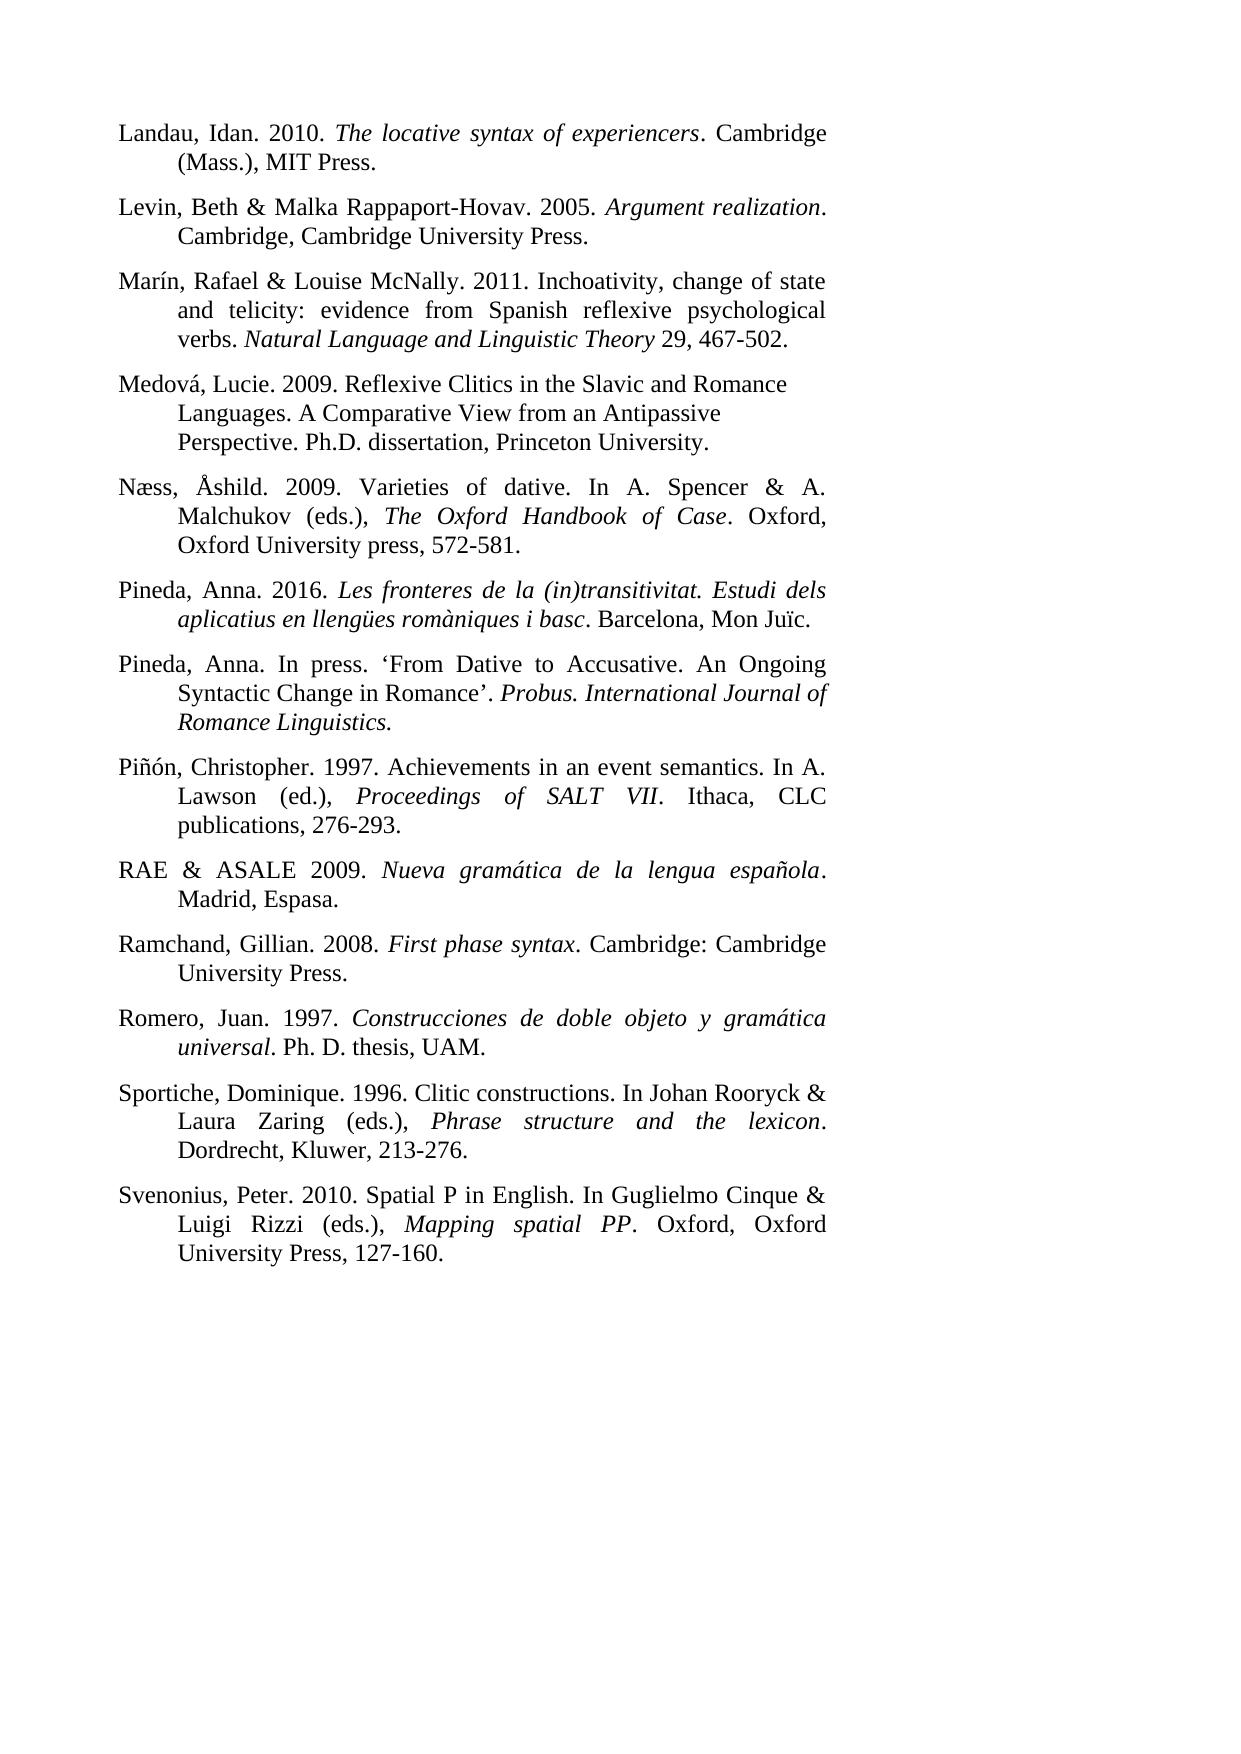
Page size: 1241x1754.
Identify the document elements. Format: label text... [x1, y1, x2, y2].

text Levin, Beth & Malka Rappaport-Hovav. 2005. Argument realization. Cambridge, Cambridge University Press. [118, 192, 827, 250]
text Pineda, Anna. 2016. Les fronteres de la (in)transitivitat. Estudi dels aplicatius en llengües romàniques i basc. Barcelona, Mon Juïc. [118, 575, 827, 633]
text RAE & ASALE 2009. Nueva gramática de la lengua española. Madrid, Espasa. [118, 855, 827, 913]
text Marín, Rafael & Louise McNally. 2011. Inchoativity, change of state and telicity: evidence from Spanish reflexive psychological verbs. Natural Language and Linguistic Theory 29, 467-502. [118, 266, 827, 353]
text Romero, Juan. 1997. Construcciones de doble objeto y gramática universal. Ph. D. thesis, UAM. [118, 1003, 827, 1061]
text Sportiche, Dominique. 1996. Clitic constructions. In Johan Rooryck & Laura Zaring (eds.), Phrase structure and the lexicon. Dordrecht, Kluwer, 213-276. [118, 1078, 827, 1164]
text Pineda, Anna. In press. ‘From Dative to Accusative. An Ongoing Syntactic Change in Romance’. Probus. International Journal of Romance Linguistics. [118, 649, 827, 736]
text Ramchand, Gillian. 2008. First phase syntax. Cambridge: Cambridge University Press. [118, 929, 827, 987]
text Piñón, Christopher. 1997. Achievements in an event semantics. In A. Lawson (ed.), Proceedings of SALT VII. Ithaca, CLC publications, 276-293. [118, 752, 827, 838]
text Næss, Åshild. 2009. Varieties of dative. In A. Spencer & A. Malchukov (eds.), The Oxford Handbook of Case. Oxford, Oxford University press, 572-581. [118, 472, 827, 558]
text Landau, Idan. 2010. The locative syntax of experiencers. Cambridge (Mass.), MIT Press. [118, 118, 827, 176]
text Medová, Lucie. 2009. Reflexive Clitics in the Slavic and Romance Languages. A Comparative View from an Antipassive Perspective. Ph.D. dissertation, Princeton University. [118, 369, 827, 456]
text Svenonius, Peter. 2010. Spatial P in English. In Guglielmo Cinque & Luigi Rizzi (eds.), Mapping spatial PP. Oxford, Oxford University Press, 127-160. [118, 1181, 827, 1267]
